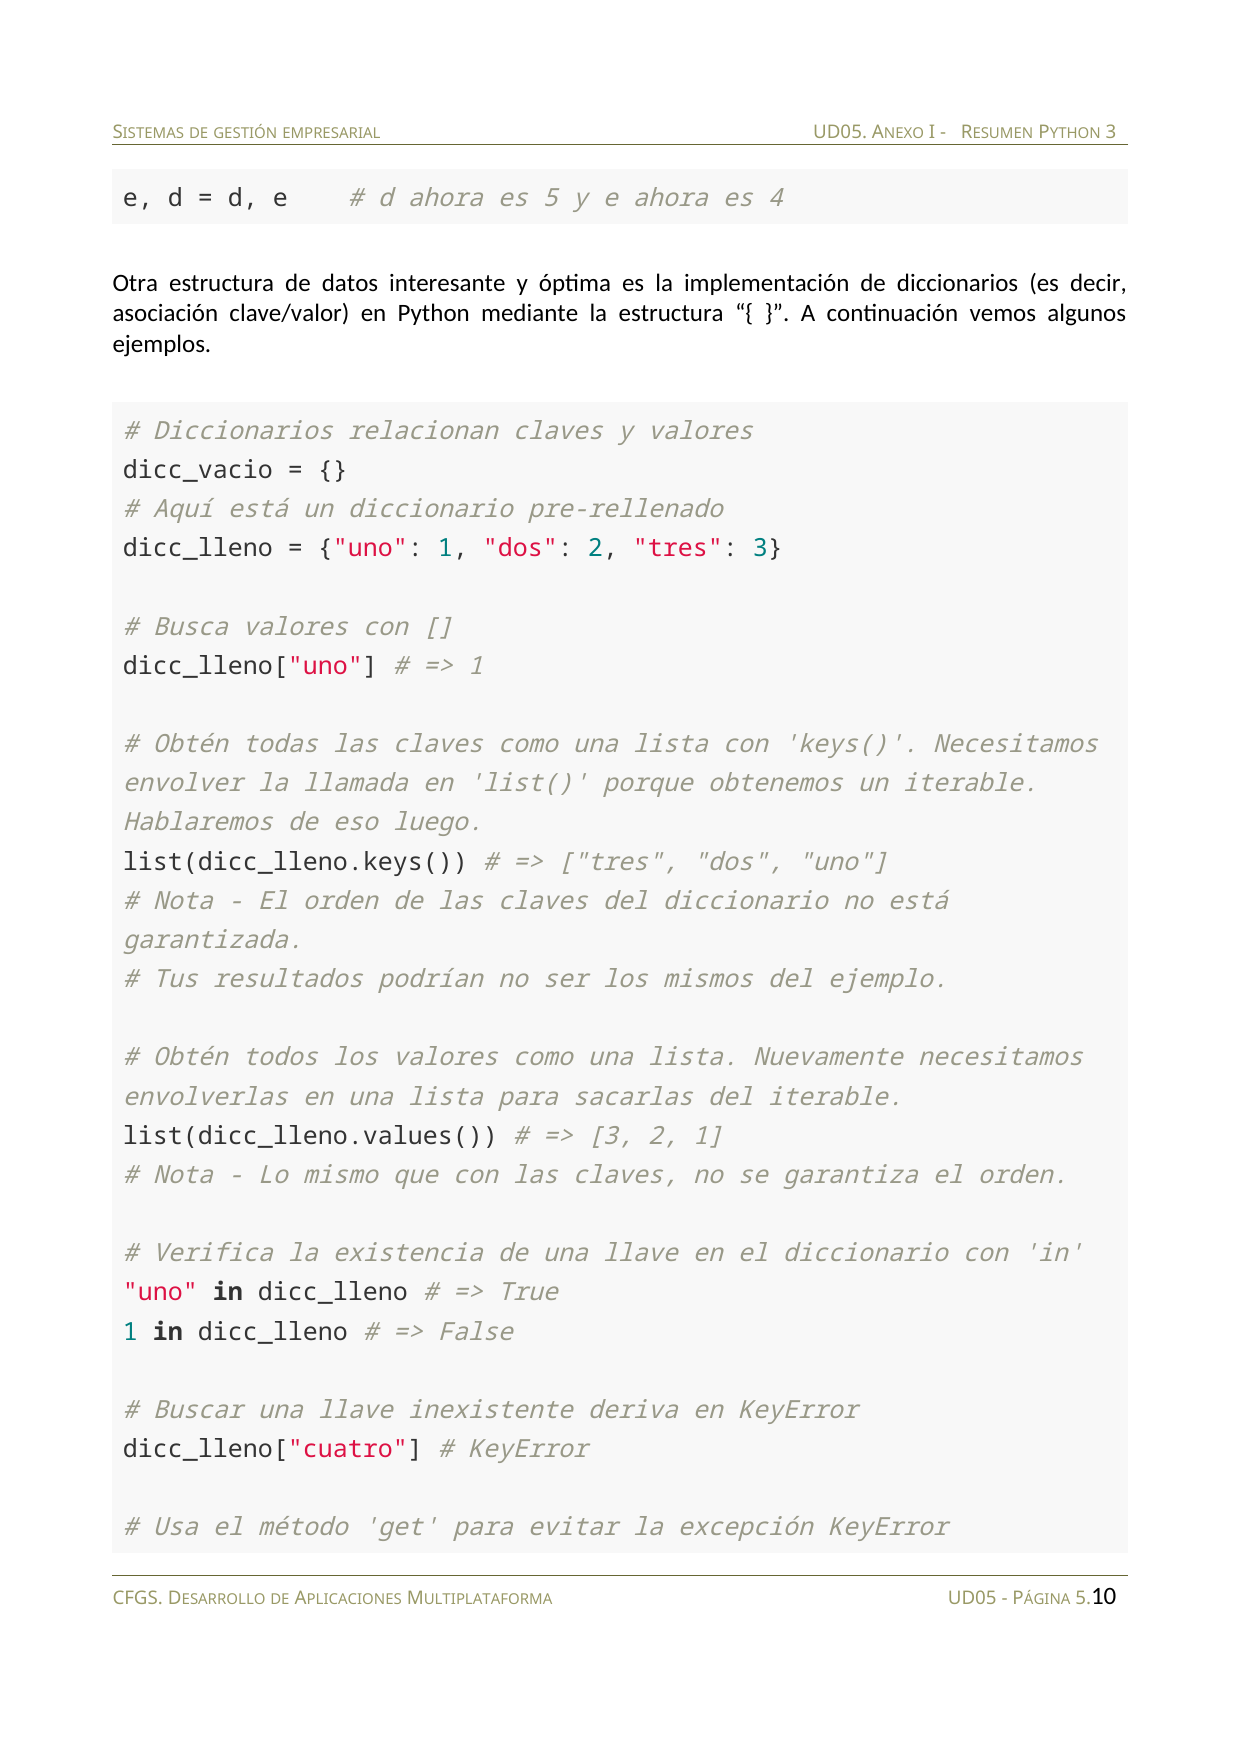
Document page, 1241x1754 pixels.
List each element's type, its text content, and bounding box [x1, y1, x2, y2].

table_header # Diccionarios relacionan claves y valores dicc_vacio = {} # Aquí está un diccionario pre-rellenado dicc_lleno = {"uno": 1, "dos": 2, "tres": 3} # Busca valores con [] dicc_lleno["uno"] # => 1 # Obtén todas las claves como una lista con 'keys()'. Necesitamos envolver la llamada en 'list()' porque obtenemos un iterable. Hablaremos de eso luego. list(dicc_lleno.keys()) # => ["tres", "dos", "uno"] # Nota - El orden de las claves del diccionario no está garantizada. # Tus resultados podrían no ser los mismos del ejemplo. # Obtén todos los valores como una lista. Nuevamente necesitamos envolverlas en una lista para sacarlas del iterable. list(dicc_lleno.values()) # => [3, 2, 1] # Nota - Lo mismo que con las claves, no se garantiza el orden. # Verifica la existencia de una llave en el diccionario con 'in' "uno" in dicc_lleno # => True 1 in dicc_lleno # => False # Buscar una llave inexistente deriva en KeyError dicc_lleno["cuatro"] # KeyError # Usa el método 'get' para evitar la excepción KeyError [112, 402, 1128, 1553]
table_header e, d = d, e # d ahora es 5 y e ahora es 4 [112, 169, 1128, 224]
text Otra estructura de datos interesante y óptima es la implementación de diccionarios (es decir, asociación clave/valor) en Python mediante la estructura “{ }”. A continuación vemos algunos ejemplos. [112, 267, 1128, 358]
